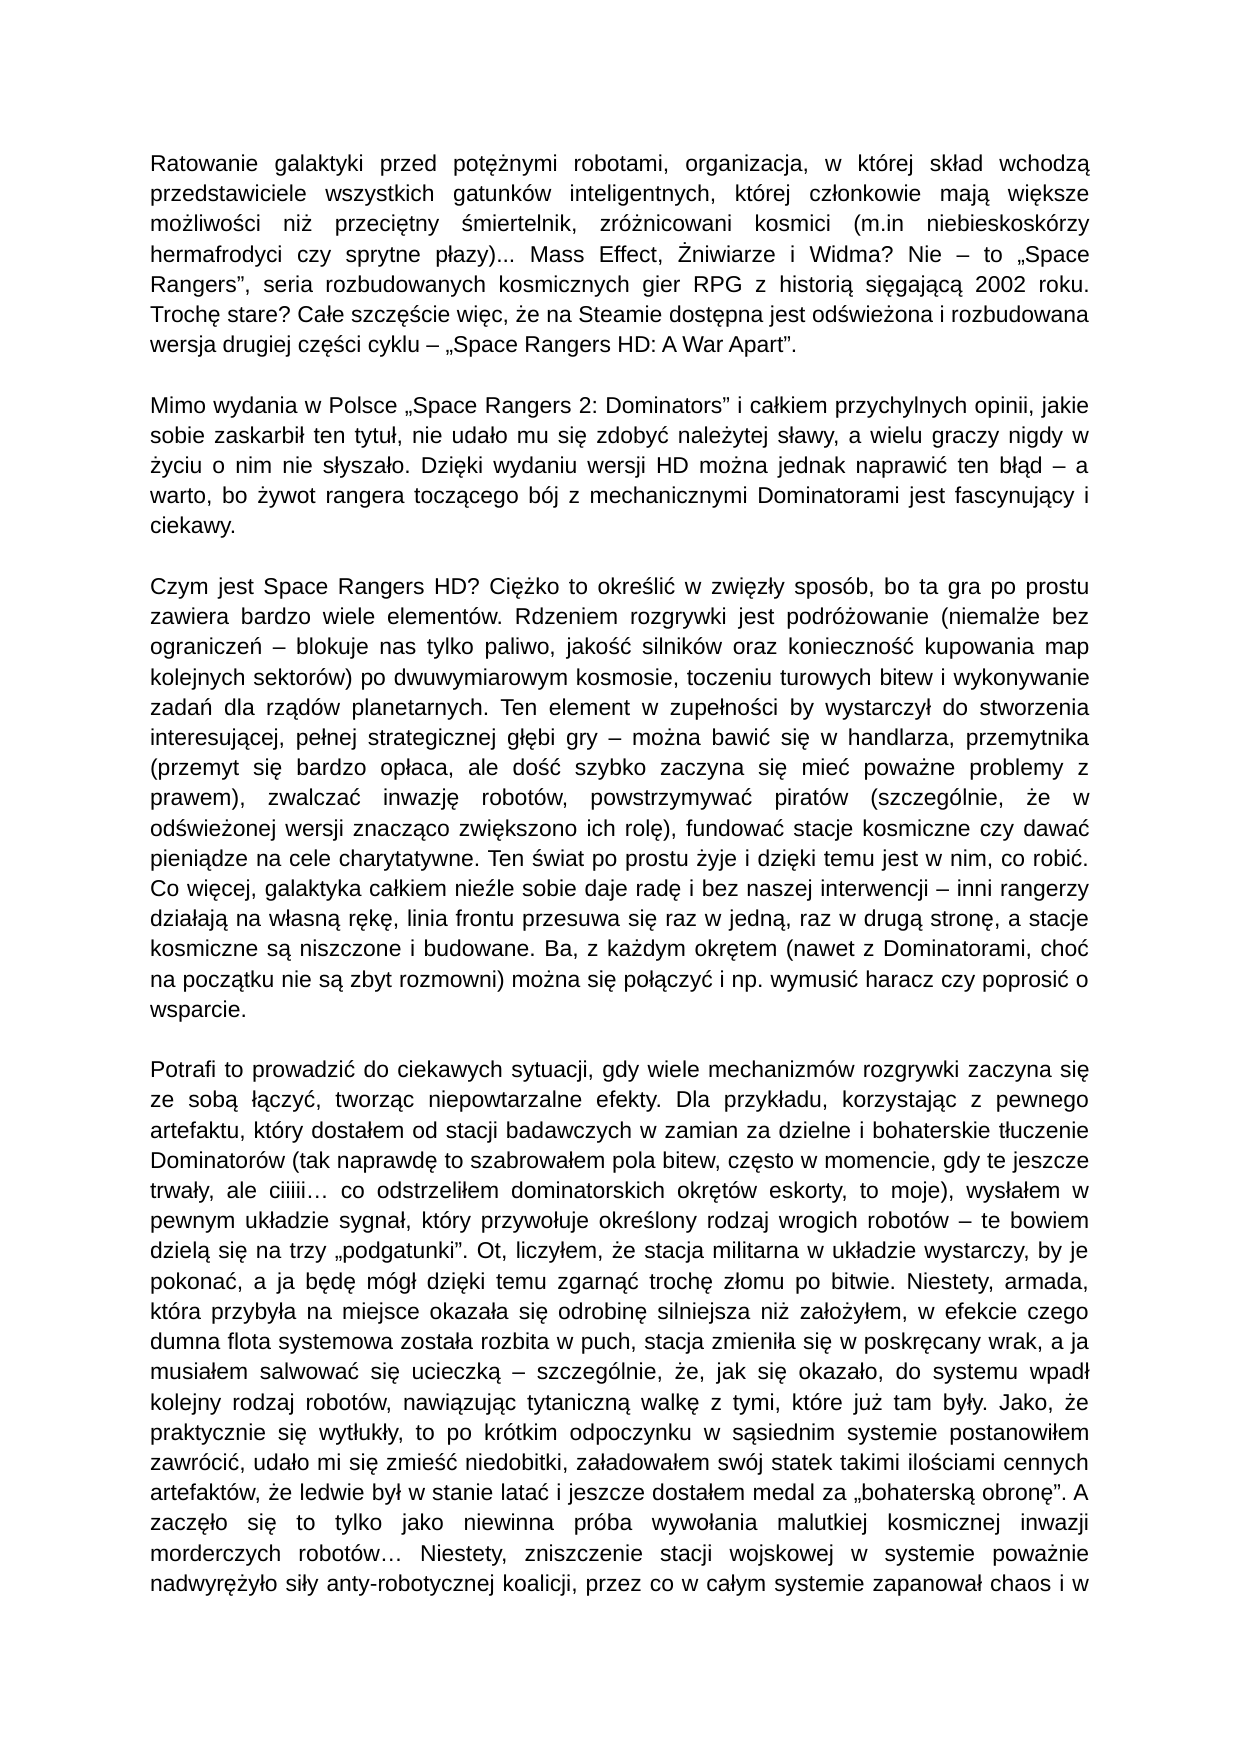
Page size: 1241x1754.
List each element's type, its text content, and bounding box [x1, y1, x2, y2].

text Potrafi to prowadzić do ciekawych sytuacji, gdy wiele mechanizmów rozgrywki zaczyna się ze sobą łączyć, tworząc niepowtarzalne efekty. Dla przykładu, korzystając z pewnego artefaktu, który dostałem od stacji badawczych w zamian za dzielne i bohaterskie tłuczenie Dominatorów (tak naprawdę to szabrowałem pola bitew, często w momencie, gdy te jeszcze trwały, ale ciiiii… co odstrzeliłem dominatorskich okrętów eskorty, to moje), wysłałem w pewnym układzie sygnał, który przywołuje określony rodzaj wrogich robotów – te bowiem dzielą się na trzy „podgatunki”. Ot, liczyłem, że stacja militarna w układzie wystarczy, by je pokonać, a ja będę mógł dzięki temu zgarnąć trochę złomu po bitwie. Niestety, armada, która przybyła na miejsce okazała się odrobinę silniejsza niż założyłem, w efekcie czego dumna flota systemowa została rozbita w puch, stacja zmieniła się w poskręcany wrak, a ja musiałem salwować się ucieczką – szczególnie, że, jak się okazało, do systemu wpadł kolejny rodzaj robotów, nawiązując tytaniczną walkę z tymi, które już tam były. Jako, że praktycznie się wytłukły, to po krótkim odpoczynku w sąsiednim systemie postanowiłem zawrócić, udało mi się zmieść niedobitki, załadowałem swój statek takimi ilościami cennych artefaktów, że ledwie był w stanie latać i jeszcze dostałem medal za „bohaterską obronę”. A zaczęło się to tylko jako niewinna próba wywołania malutkiej kosmicznej inwazji morderczych robotów… Niestety, zniszczenie stacji wojskowej w systemie poważnie nadwyrężyło siły anty-robotycznej koalicji, przez co w całym systemie zapanował chaos i w [150, 1056, 1090, 1596]
text Czym jest Space Rangers HD? Ciężko to określić w zwięzły sposób, bo ta gra po prostu zawiera bardzo wiele elementów. Rdzeniem rozgrywki jest podróżowanie (niemalże bez ograniczeń – blokuje nas tylko paliwo, jakość silników oraz konieczność kupowania map kolejnych sektorów) po dwuwymiarowym kosmosie, toczeniu turowych bitew i wykonywanie zadań dla rządów planetarnych. Ten element w zupełności by wystarczył do stworzenia interesującej, pełnej strategicznej głębi gry – można bawić się w handlarza, przemytnika (przemyt się bardzo opłaca, ale dość szybko zaczyna się mieć poważne problemy z prawem), zwalczać inwazję robotów, powstrzymywać piratów (szczególnie, że w odświeżonej wersji znacząco zwiększono ich rolę), fundować stacje kosmiczne czy dawać pieniądze na cele charytatywne. Ten świat po prostu żyje i dzięki temu jest w nim, co robić. Co więcej, galaktyka całkiem nieźle sobie daje radę i bez naszej interwencji – inni rangerzy działają na własną rękę, linia frontu przesuwa się raz w jedną, raz w drugą stronę, a stacje kosmiczne są niszczone i budowane. Ba, z każdym okrętem (nawet z Dominatorami, choć na początku nie są zbyt rozmowni) można się połączyć i np. wymusić haracz czy poprosić o wsparcie. [150, 573, 1090, 1022]
text Mimo wydania w Polsce „Space Rangers 2: Dominators” i całkiem przychylnych opinii, jakie sobie zaskarbił ten tytuł, nie udało mu się zdobyć należytej sławy, a wielu graczy nigdy w życiu o nim nie słyszało. Dzięki wydaniu wersji HD można jednak naprawić ten błąd – a warto, bo żywot rangera toczącego bój z mechanicznymi Dominatorami jest fascynujący i ciekawy. [150, 392, 1090, 539]
text Ratowanie galaktyki przed potężnymi robotami, organizacja, w której skład wchodzą przedstawiciele wszystkich gatunków inteligentnych, której członkowie mają większe możliwości niż przeciętny śmiertelnik, zróżnicowani kosmici (m.in niebieskoskórzy hermafrodyci czy sprytne płazy)... Mass Effect, Żniwiarze i Widma? Nie – to „Space Rangers”, seria rozbudowanych kosmicznych gier RPG z historią sięgającą 2002 roku. Trochę stare? Całe szczęście więc, że na Steamie dostępna jest odświeżona i rozbudowana wersja drugiej części cyklu – „Space Rangers HD: A War Apart”. [150, 150, 1090, 358]
